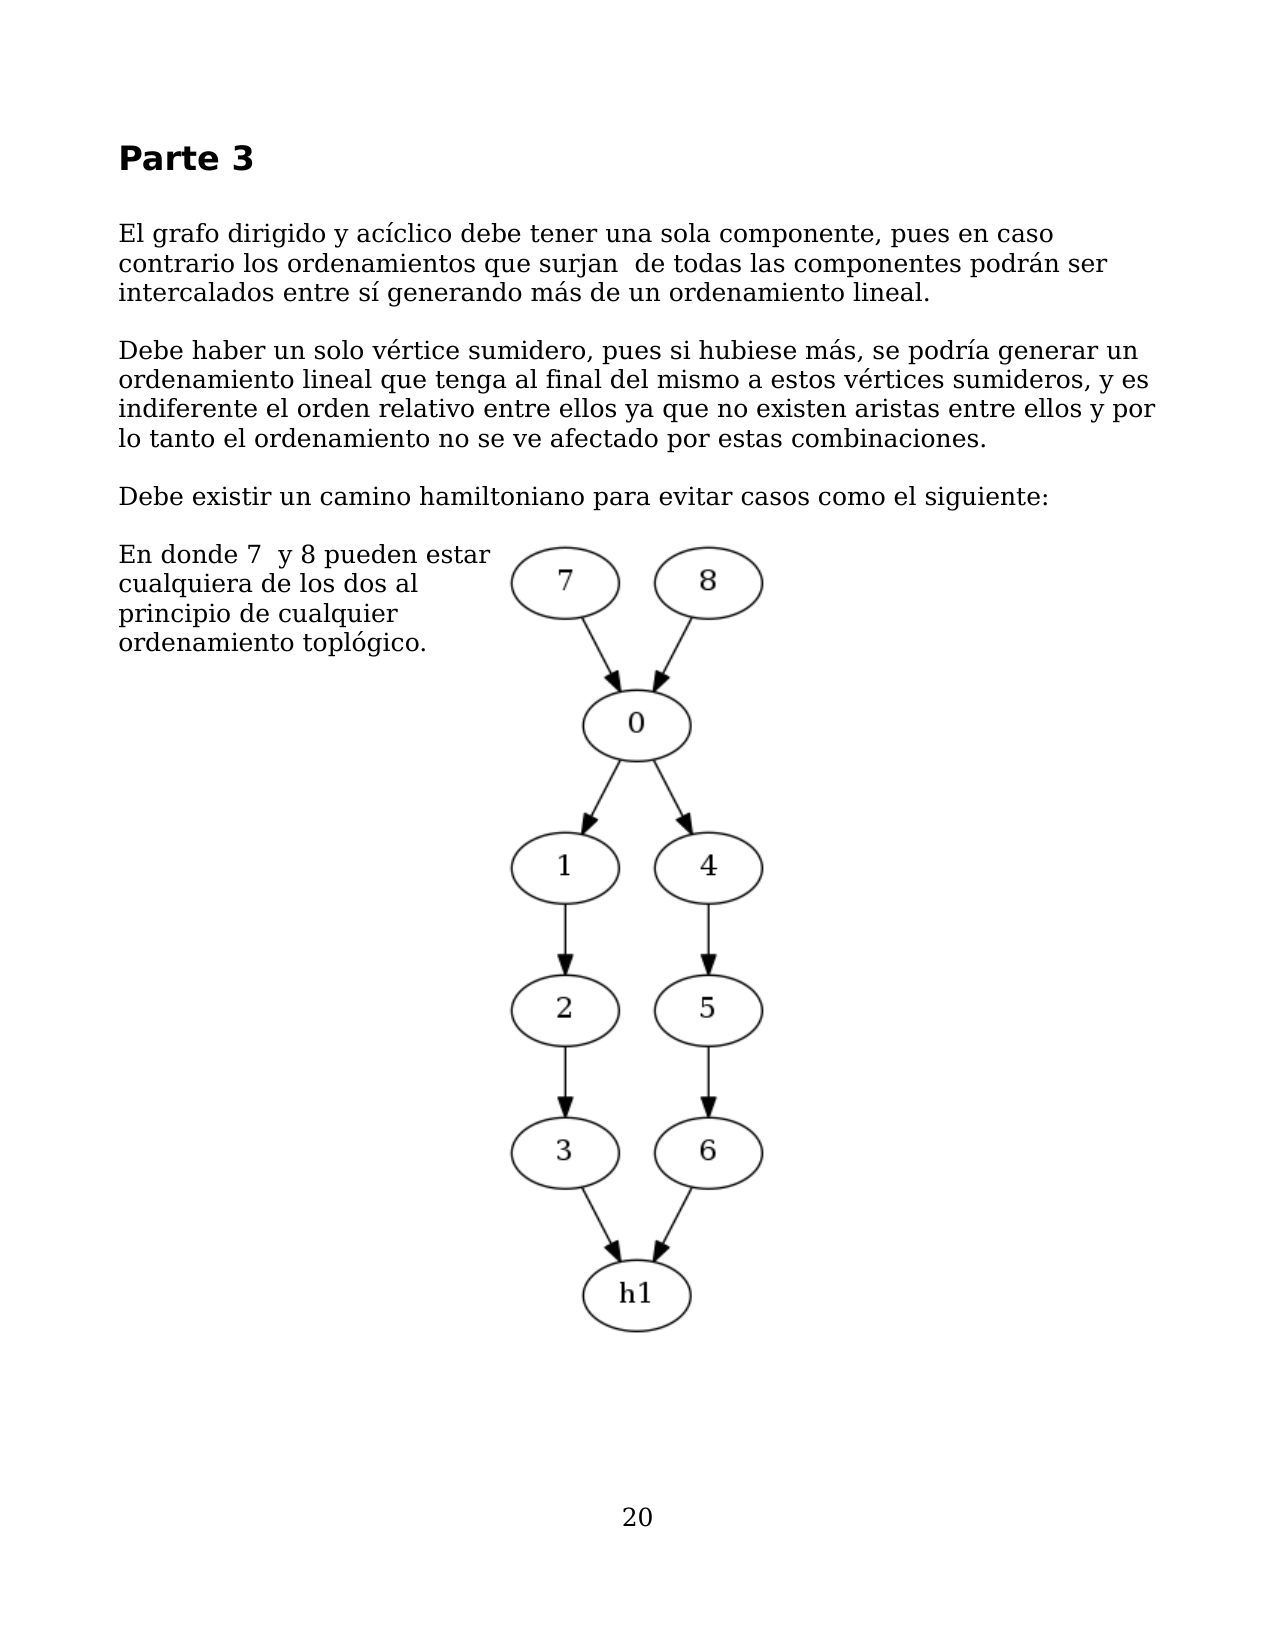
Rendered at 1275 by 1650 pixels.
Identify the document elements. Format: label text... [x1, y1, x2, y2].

text En donde 7 y 8 pueden estar cualquiera de los dos al principio de cualquier ordenamiento toplógico. [118, 541, 504, 657]
text El grafo dirigido y acíclico debe tener una sola componente, pues en caso contrario los ordenamientos que surjan de todas las componentes podrán ser intercalados entre sí generando más de un ordenamiento lineal. [118, 220, 1157, 307]
subtitle Parte 3 [118, 139, 1157, 178]
text [771, 541, 1157, 657]
text Debe haber un solo vértice sumidero, pues si hubiese más, se podría generar un ordenamiento lineal que tenga al final del mismo a estos vértices sumideros, y es indiferente el orden relativo entre ellos ya que no existen aristas entre ellos y por lo tanto el ordenamiento no se ve afectado por estas combinaciones. [118, 336, 1157, 453]
picture [504, 540, 771, 1340]
text Debe existir un camino hamiltoniano para evitar casos como el siguiente: [118, 482, 1157, 511]
